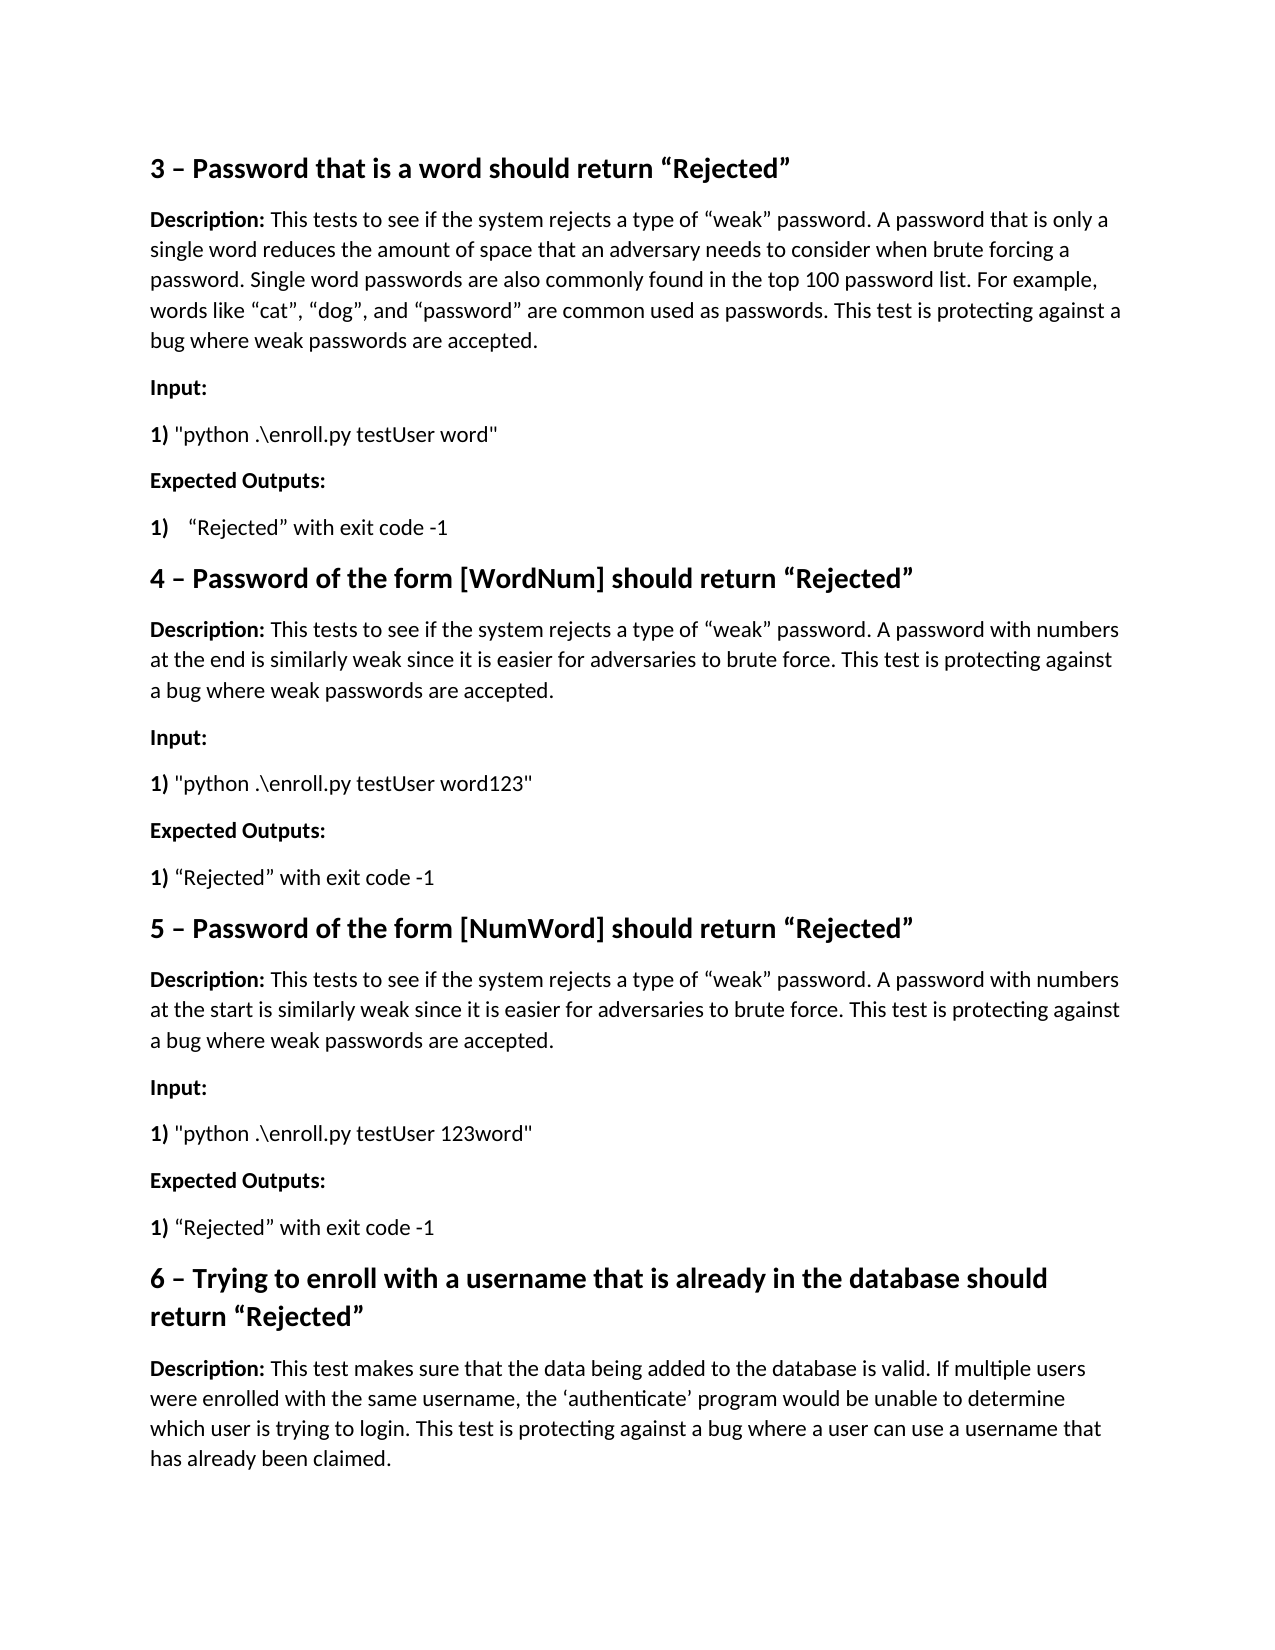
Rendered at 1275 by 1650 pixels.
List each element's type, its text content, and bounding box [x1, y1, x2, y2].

text Description: This tests to see if the system rejects a type of “weak” password. A password that is only a single word reduces the amount of space that an adversary needs to consider when brute forcing a password. Single word passwords are also commonly found in the top 100 password list. For example, words like “cat”, “dog”, and “password” are common used as passwords. This test is protecting against a bug where weak passwords are accepted. [150, 205, 1125, 354]
text 6 – Trying to enroll with a username that is already in the database should return “Rejected” [150, 1260, 1125, 1334]
text 3 – Password that is a word should return “Rejected” [150, 150, 1125, 186]
text Input: [150, 723, 1125, 751]
text 4 – Password of the form [WordNum] should return “Rejected” [150, 560, 1125, 596]
text Input: [150, 373, 1125, 401]
list “Rejected” with exit code -1 [150, 513, 1125, 541]
text Description: This tests to see if the system rejects a type of “weak” password. A password with numbers at the end is similarly weak since it is easier for adversaries to brute force. This test is protecting against a bug where weak passwords are accepted. [150, 615, 1125, 704]
text Expected Outputs: [150, 816, 1125, 844]
text 1) "python .\enroll.py testUser word123" [150, 769, 1125, 798]
text 5 – Password of the form [NumWord] should return “Rejected” [150, 910, 1125, 946]
text 1) "python .\enroll.py testUser 123word" [150, 1119, 1125, 1147]
text 1) “Rejected” with exit code -1 [150, 863, 1125, 891]
text 1) "python .\enroll.py testUser word" [150, 420, 1125, 448]
text Expected Outputs: [150, 1166, 1125, 1194]
text Description: This tests to see if the system rejects a type of “weak” password. A password with numbers at the start is similarly weak since it is easier for adversaries to brute force. This test is protecting against a bug where weak passwords are accepted. [150, 965, 1125, 1054]
text Expected Outputs: [150, 467, 1125, 494]
text 1) “Rejected” with exit code -1 [150, 1213, 1125, 1241]
text Description: This test makes sure that the data being added to the database is valid. If multiple users were enrolled with the same username, the ‘authenticate’ program would be unable to determine which user is trying to login. This test is protecting against a bug where a user can use a username that has already been claimed. [150, 1354, 1125, 1472]
text Input: [150, 1073, 1125, 1101]
